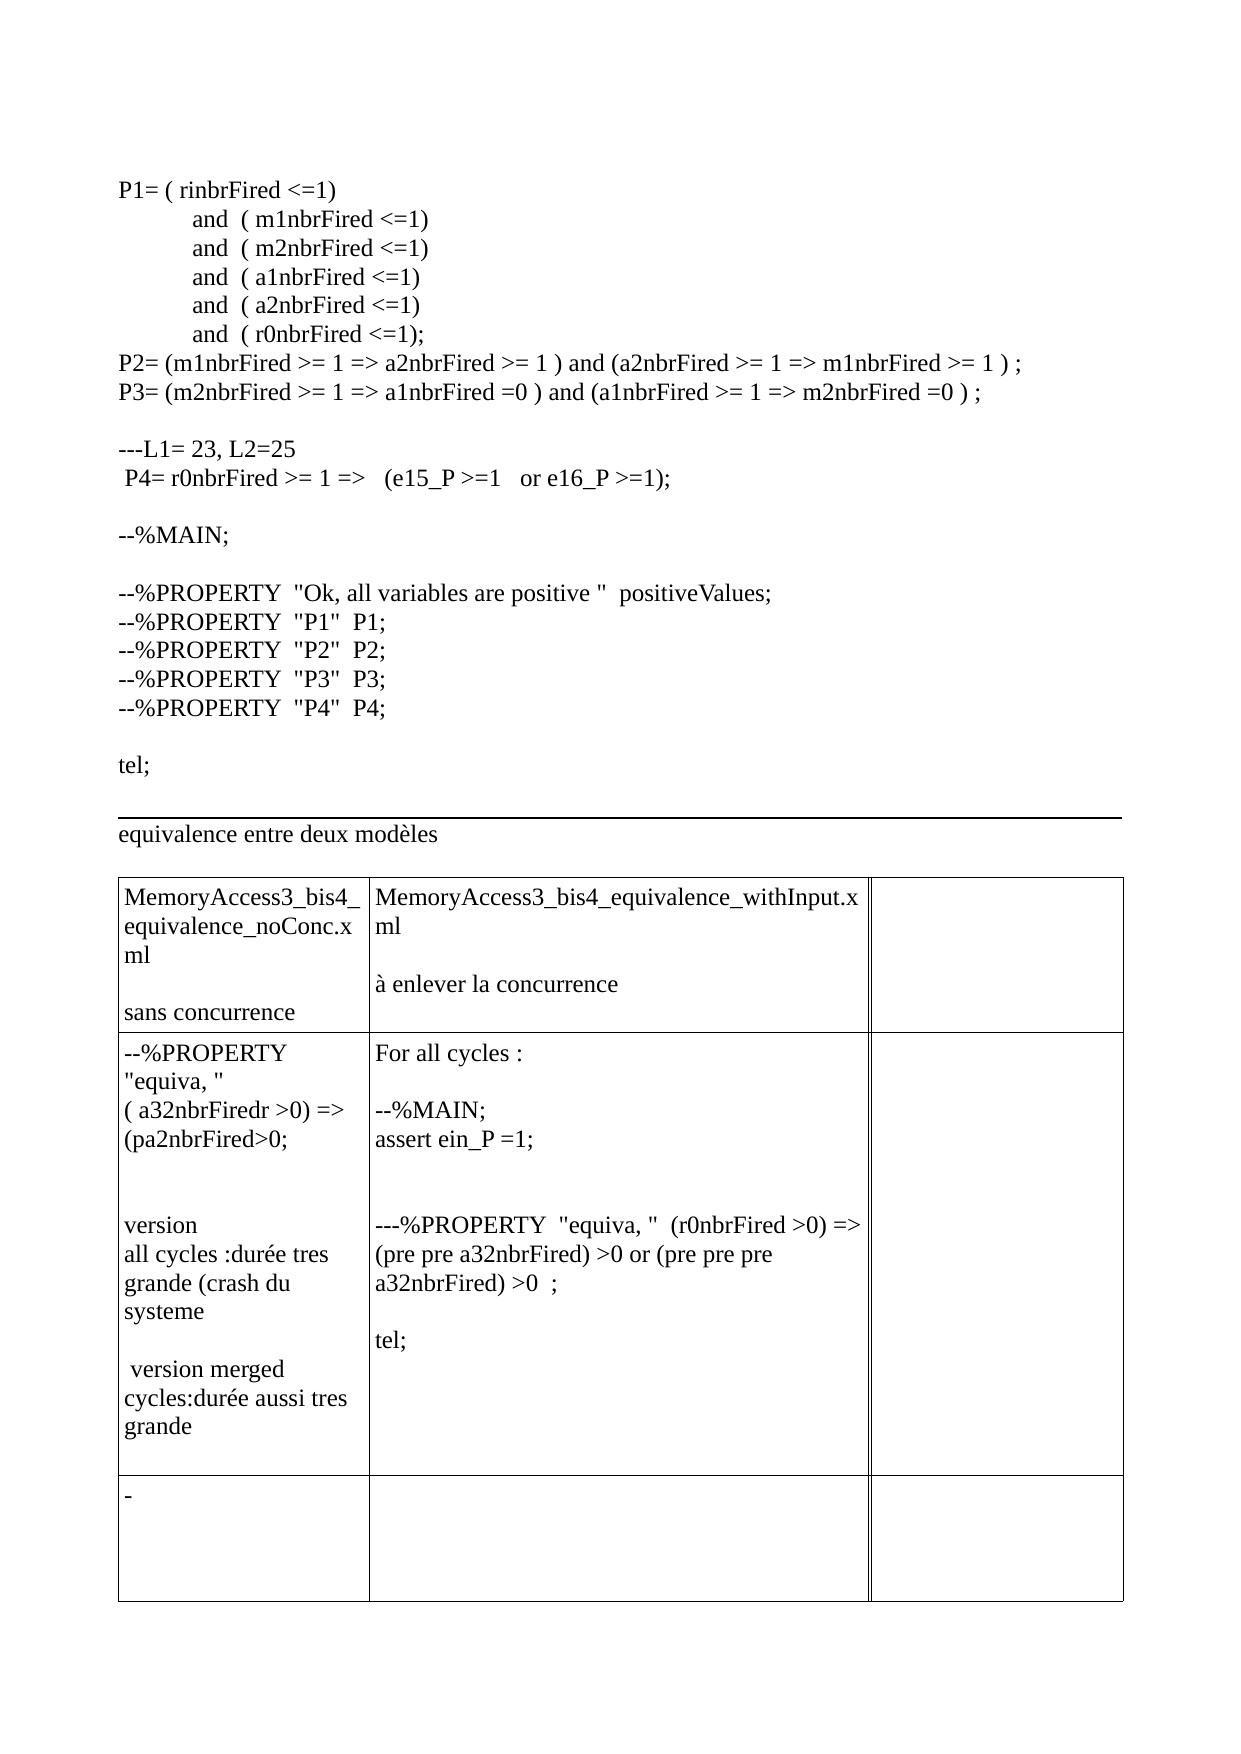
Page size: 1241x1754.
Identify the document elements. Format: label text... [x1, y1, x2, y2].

text P3= (m2nbrFired >= 1 => a1nbrFired =0 ) and (a1nbrFired >= 1 => m2nbrFired =0 ) ; [118, 377, 1122, 406]
text --%PROPERTY "Ok, all variables are positive " positiveValues; [118, 578, 1122, 607]
text and ( m1nbrFired <=1) [118, 204, 1122, 233]
text and ( r0nbrFired <=1); [118, 319, 1122, 348]
text equivalence entre deux modèles [118, 819, 1122, 848]
text P4= r0nbrFired >= 1 => (e15_P >=1 or e16_P >=1); [118, 463, 1122, 492]
table_cell [872, 1033, 1123, 1475]
text and ( m2nbrFired <=1) [118, 233, 1122, 262]
text P2= (m1nbrFired >= 1 => a2nbrFired >= 1 ) and (a2nbrFired >= 1 => m1nbrFired >= 1 ) ; [118, 348, 1122, 377]
table_cell --%PROPERTY "equiva, " ( a32nbrFiredr >0) => (pa2nbrFired>0; version all cycles :durée tres grande (crash du systeme version merged cycles:durée aussi tres grande [119, 1033, 369, 1475]
text --%MAIN; [118, 521, 1122, 549]
text and ( a1nbrFired <=1) [118, 262, 1122, 291]
table_header MemoryAccess3_bis4_equivalence_withInput.xml à enlever la concurrence [370, 878, 868, 1032]
table_cell [370, 1476, 868, 1601]
text --%PROPERTY "P2" P2; [118, 636, 1122, 664]
table_cell - [119, 1476, 369, 1601]
text --%PROPERTY "P4" P4; [118, 693, 1122, 722]
text tel; [118, 751, 1122, 779]
text and ( a2nbrFired <=1) [118, 291, 1122, 319]
text P1= ( rinbrFired <=1) [118, 176, 1122, 204]
table_header [872, 878, 1123, 1032]
table_cell [872, 1476, 1123, 1601]
text --%PROPERTY "P1" P1; [118, 607, 1122, 636]
table_header MemoryAccess3_bis4_equivalence_noConc.xml sans concurrence [119, 878, 369, 1032]
text ---L1= 23, L2=25 [118, 434, 1122, 463]
table_cell For all cycles : --%MAIN; assert ein_P =1; ---%PROPERTY "equiva, " (r0nbrFired >0) => (pre pre a32nbrFired) >0 or (pre pre pre a32nbrFired) >0 ; tel; [370, 1033, 868, 1475]
text --%PROPERTY "P3" P3; [118, 664, 1122, 693]
